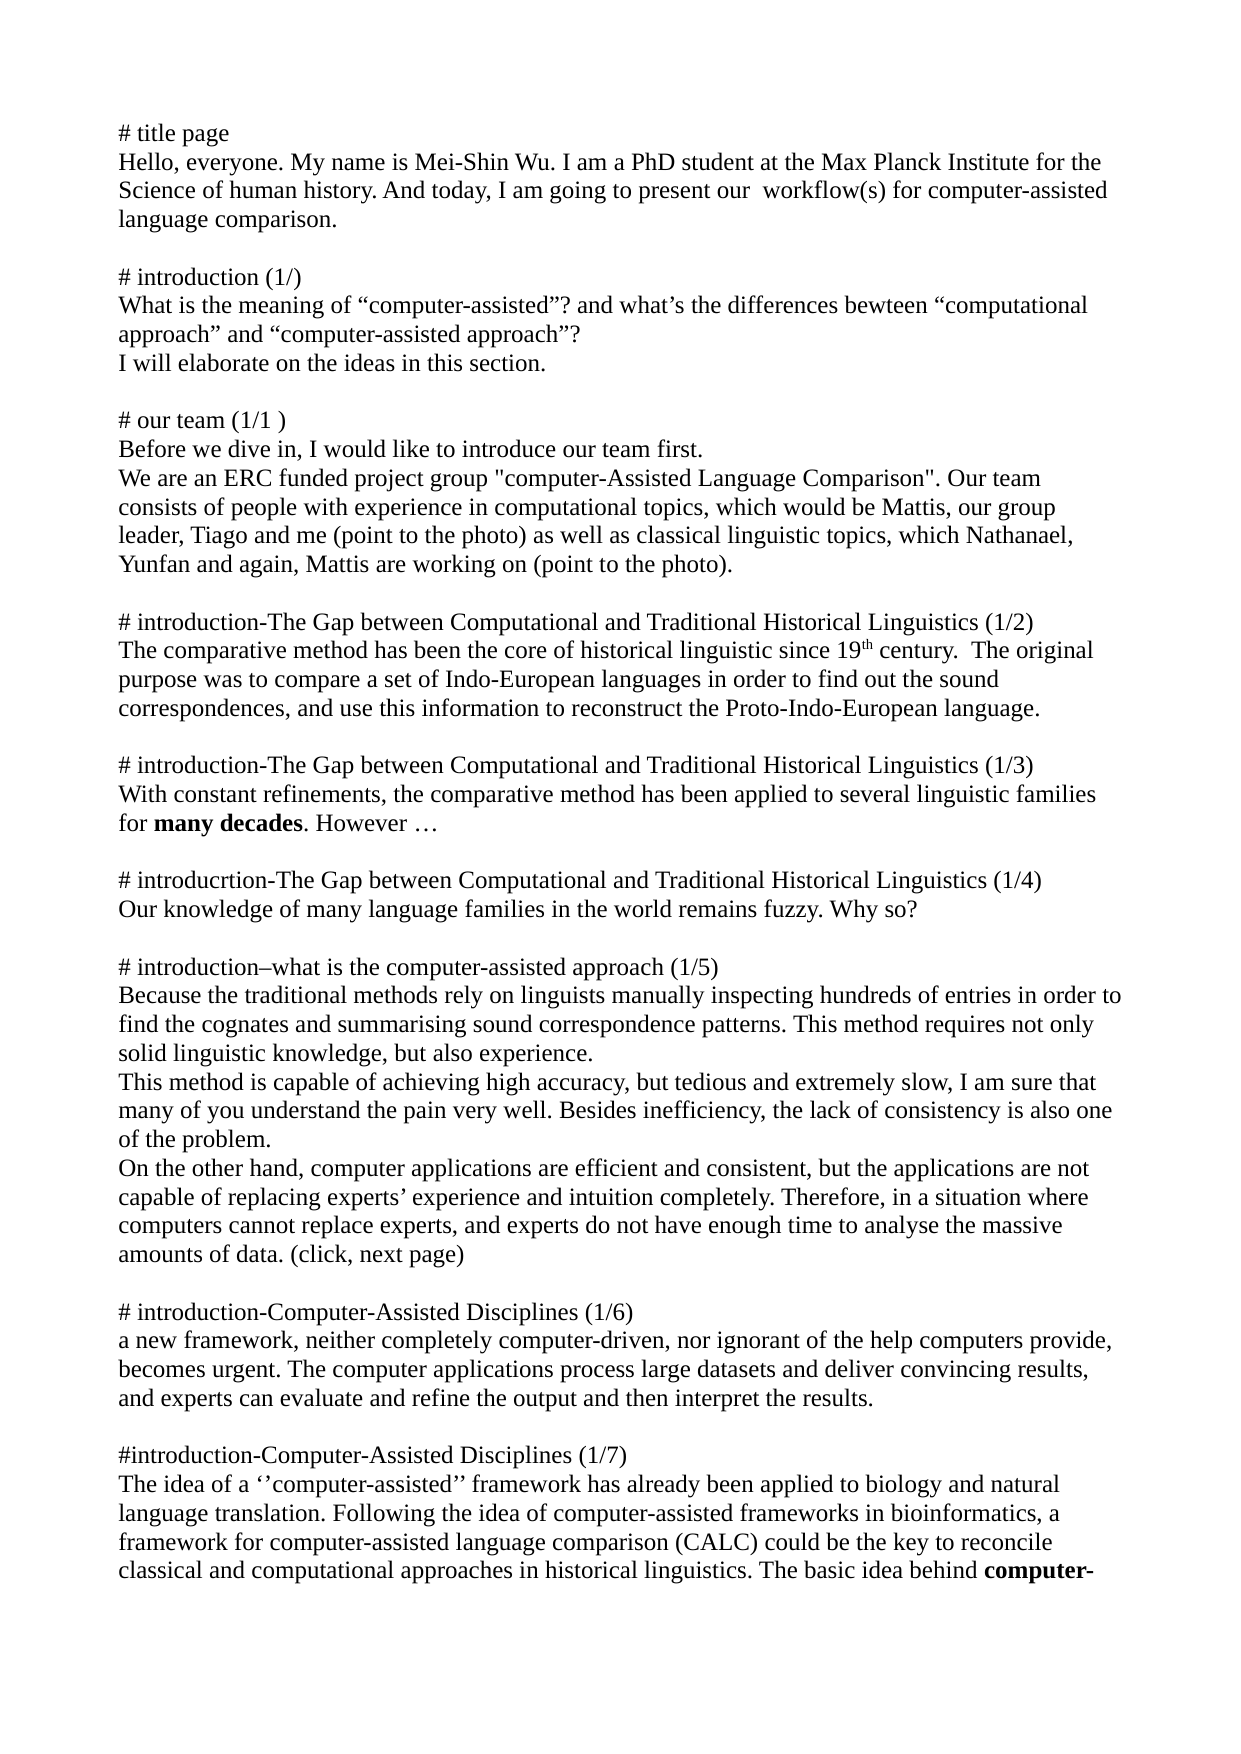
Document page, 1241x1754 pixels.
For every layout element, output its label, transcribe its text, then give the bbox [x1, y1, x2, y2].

text Our knowledge of many language families in the world remains fuzzy. Why so? [118, 894, 1122, 952]
text Because the traditional methods rely on linguists manually inspecting hundreds of entries in order to find the cognates and summarising sound correspondence patterns. This method requires not only solid linguistic knowledge, but also experience. [118, 981, 1122, 1067]
text a new framework, neither completely computer-driven, nor ignorant of the help computers provide, becomes urgent. The computer applications process large datasets and deliver convincing results, and experts can evaluate and refine the output and then interpret the results. [118, 1326, 1122, 1412]
text # introduction-Computer-Assisted Disciplines (1/6) [118, 1297, 1122, 1326]
text The comparative method has been the core of historical linguistic since 19th century. The original purpose was to compare a set of Indo-European languages in order to find out the sound correspondences, and use this information to reconstruct the Proto-Indo-European language. [118, 636, 1122, 722]
text Hello, everyone. My name is Mei-Shin Wu. I am a PhD student at the Max Planck Institute for the Science of human history. And today, I am going to present our workflow(s) for computer-assisted language comparison. [118, 147, 1122, 233]
text Before we dive in, I would like to introduce our team first. [118, 434, 1122, 463]
text On the other hand, computer applications are efficient and consistent, but the applications are not capable of replacing experts’ experience and intuition completely. Therefore, in a situation where computers cannot replace experts, and experts do not have enough time to analyse the massive amounts of data. (click, next page) [118, 1153, 1122, 1268]
text What is the meaning of “computer-assisted”? and what’s the differences bewteen “computational approach” and “computer-assisted approach”? [118, 291, 1122, 348]
text # our team (1/1 ) [118, 406, 1122, 434]
text # introduction-The Gap between Computational and Traditional Historical Linguistics (1/3) [118, 751, 1122, 779]
text We are an ERC funded project group "computer-Assisted Language Comparison". Our team consists of people with experience in computational topics, which would be Mattis, our group leader, Tiago and me (point to the photo) as well as classical linguistic topics, which Nathanael, Yunfan and again, Mattis are working on (point to the photo). [118, 463, 1122, 578]
text # introduction (1/) [118, 262, 1122, 291]
text #introduction-Computer-Assisted Disciplines (1/7) [118, 1441, 1122, 1469]
text This method is capable of achieving high accuracy, but tedious and extremely slow, I am sure that many of you understand the pain very well. Besides inefficiency, the lack of consistency is also one of the problem. [118, 1067, 1122, 1153]
text I will elaborate on the ideas in this section. [118, 348, 1122, 377]
text With constant refinements, the comparative method has been applied to several linguistic families for many decades. However … [118, 779, 1122, 837]
text # introduction–what is the computer-assisted approach (1/5) [118, 952, 1122, 981]
text # title page [118, 118, 1122, 147]
text # introducrtion-The Gap between Computational and Traditional Historical Linguistics (1/4) [118, 866, 1122, 894]
text # introduction-The Gap between Computational and Traditional Historical Linguistics (1/2) [118, 607, 1122, 636]
text The idea of a ‘’computer-assisted’’ framework has already been applied to biology and natural language translation. Following the idea of computer-assisted frameworks in bioinformatics, a framework for computer-assisted language comparison (CALC) could be the key to reconcile classical and computational approaches in historical linguistics. The basic idea behind computer- [118, 1469, 1122, 1584]
